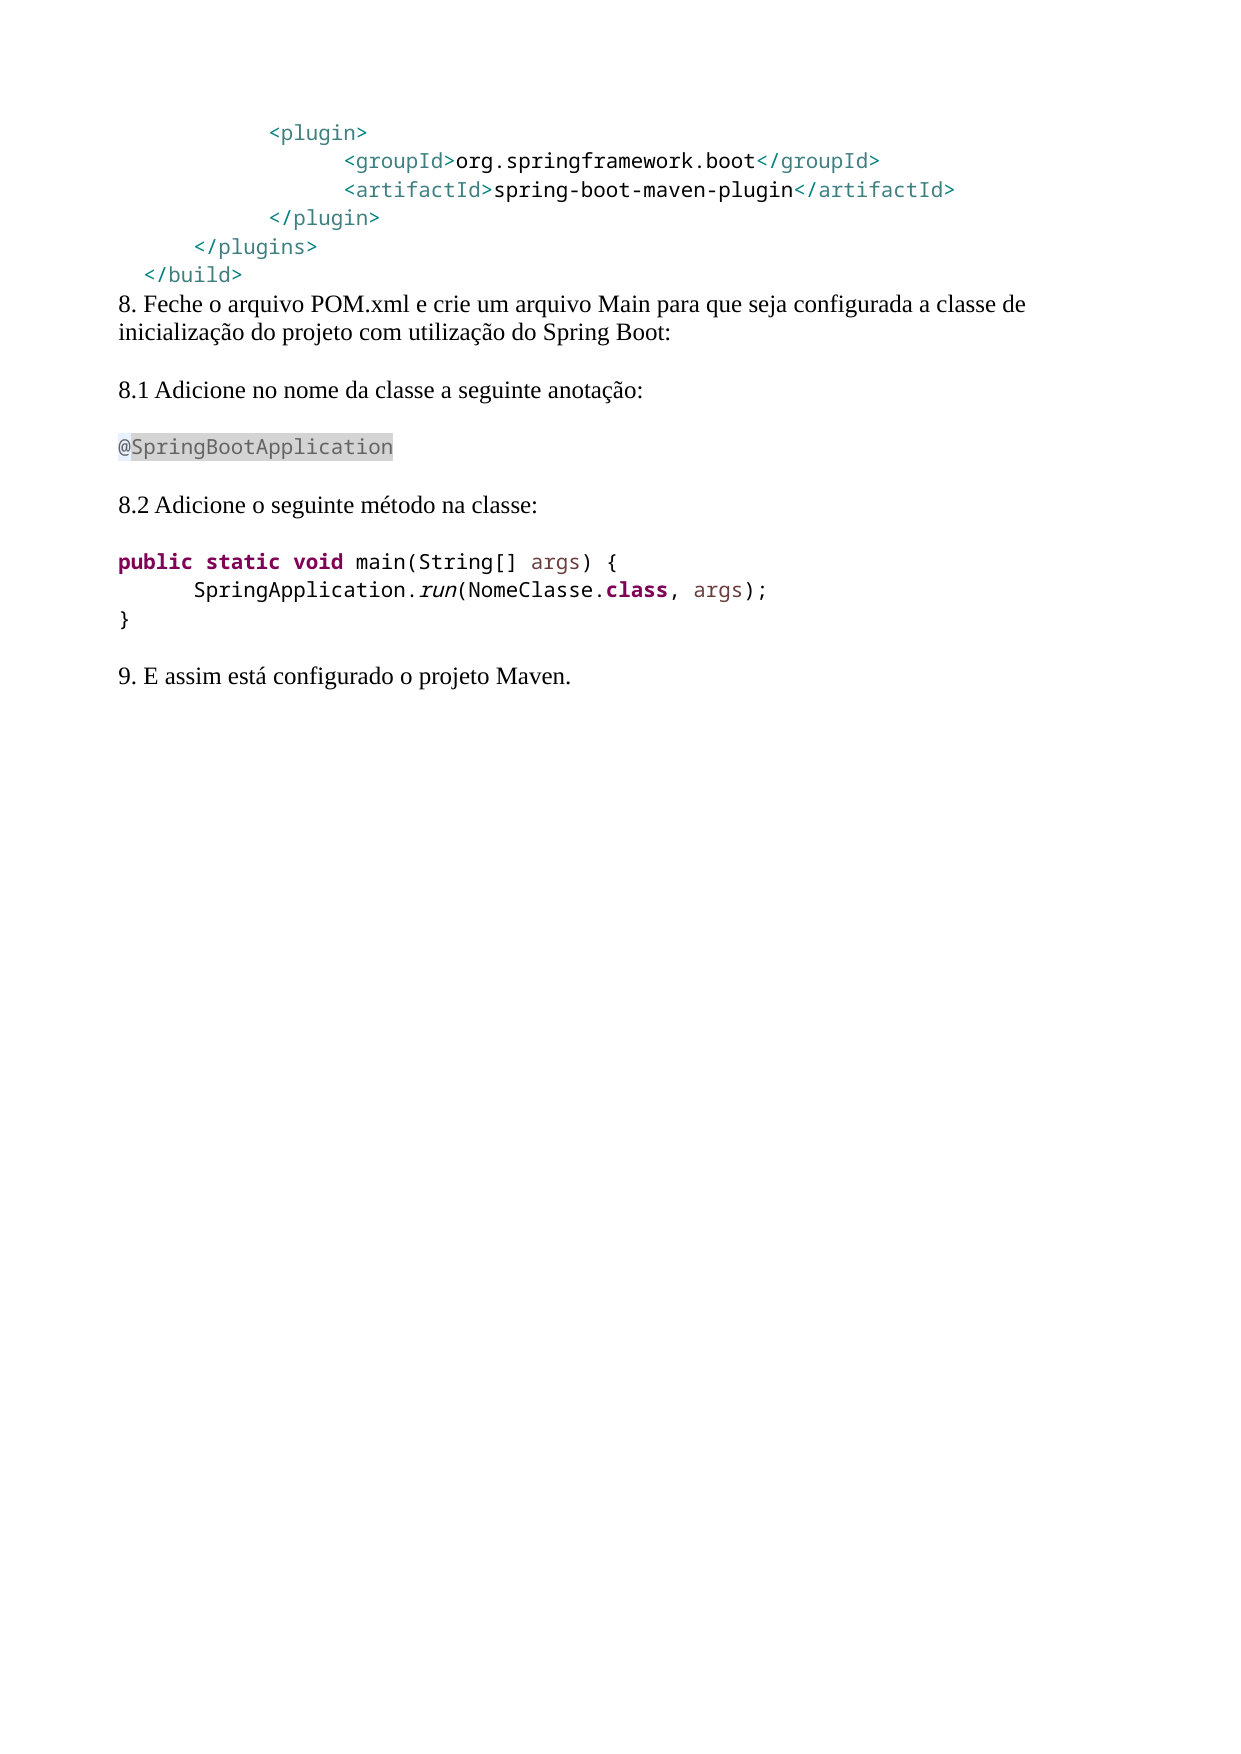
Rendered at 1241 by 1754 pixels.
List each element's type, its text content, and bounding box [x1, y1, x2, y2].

text SpringApplication.run(NomeClasse.class, args); [118, 576, 1122, 604]
text </plugin> [118, 203, 1122, 232]
text 8.2 Adicione o seguinte método na classe: [118, 490, 1122, 518]
text 9. E assim está configurado o projeto Maven. [118, 661, 1122, 690]
text @SpringBootApplication [118, 432, 1122, 461]
text 8.1 Adicione no nome da classe a seguinte anotação: [118, 375, 1122, 404]
text } [118, 604, 1122, 632]
text <groupId>org.springframework.boot</groupId> [118, 147, 1122, 175]
text </build> [118, 260, 1122, 289]
text public static void main(String[] args) { [118, 547, 1122, 576]
text 8. Feche o arquivo POM.xml e crie um arquivo Main para que seja configurada a classe de inicialização do projeto com utilização do Spring Boot: [118, 289, 1122, 346]
text <plugin> [118, 118, 1122, 147]
text <artifactId>spring-boot-maven-plugin</artifactId> [118, 175, 1122, 203]
text </plugins> [118, 232, 1122, 260]
